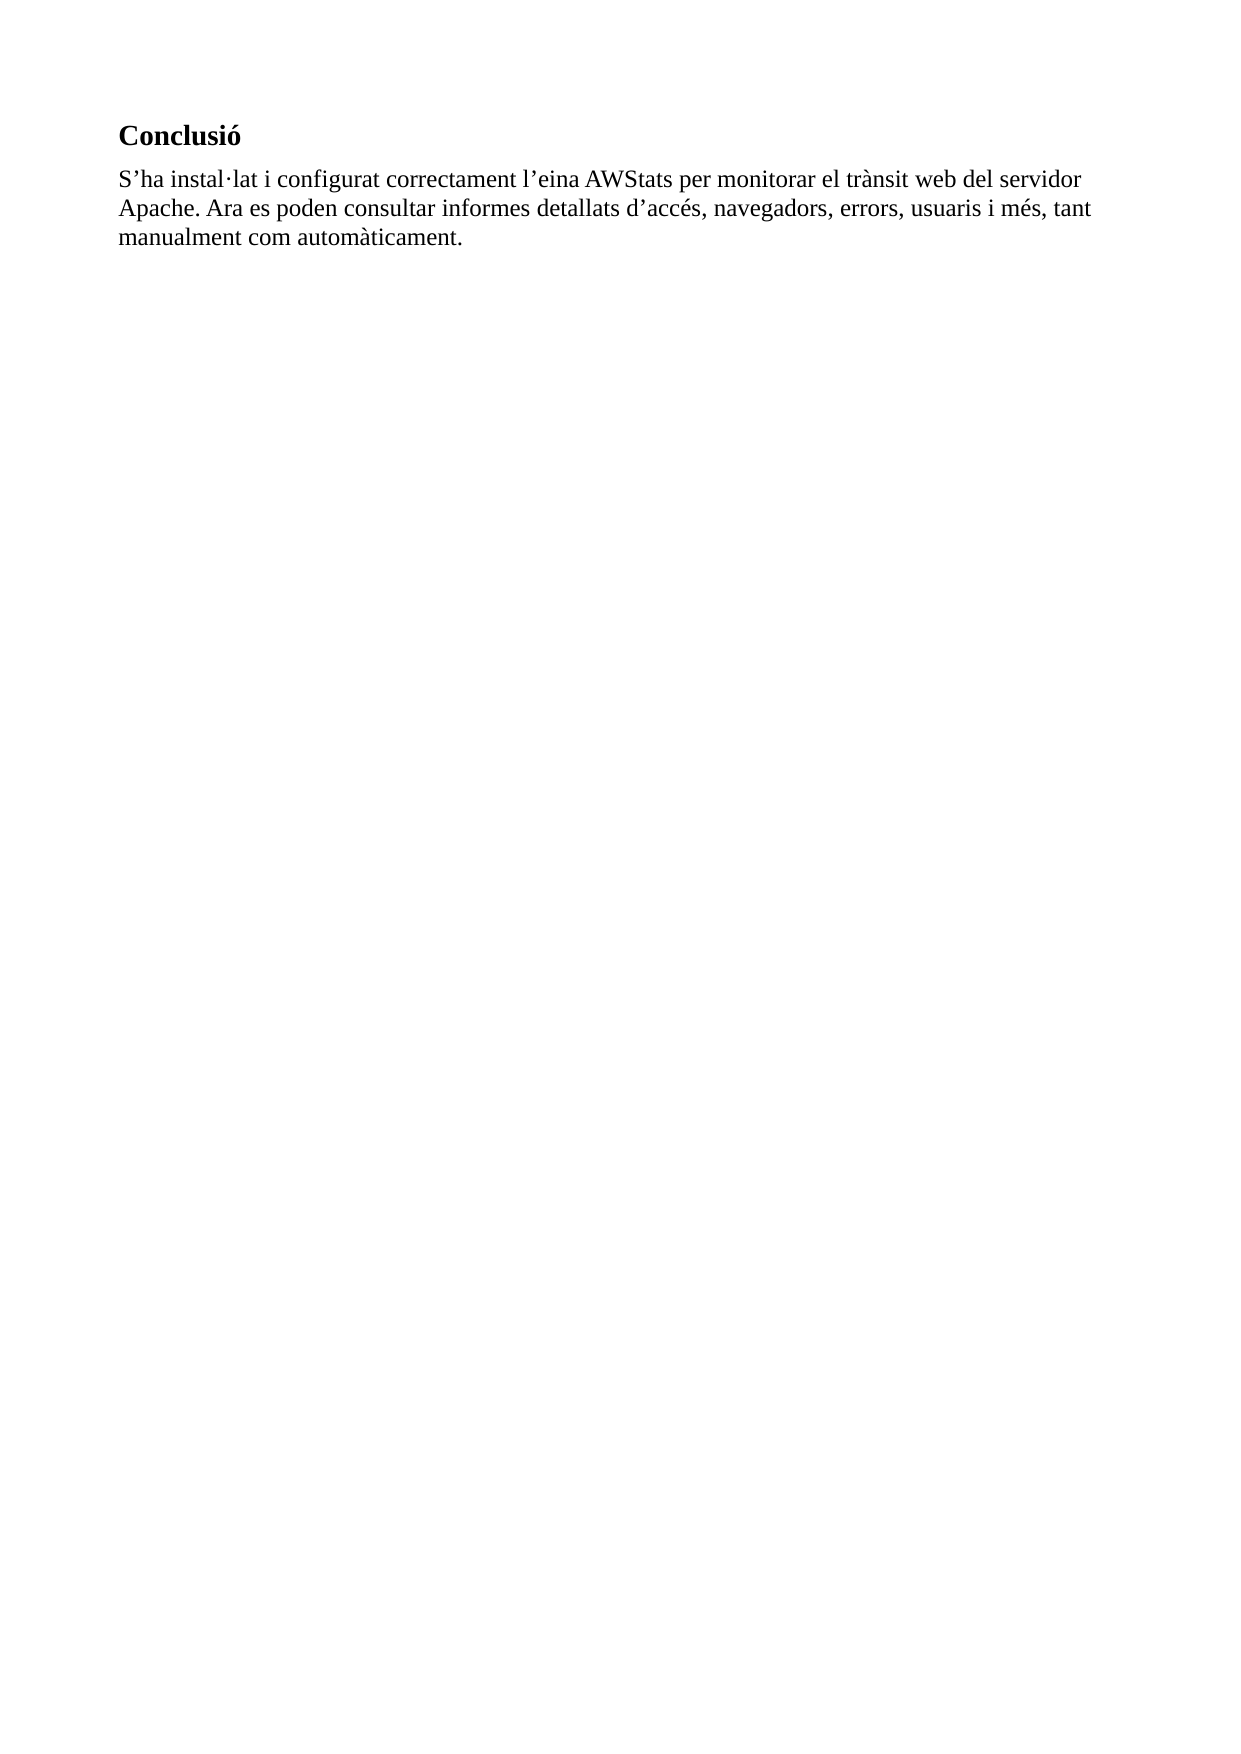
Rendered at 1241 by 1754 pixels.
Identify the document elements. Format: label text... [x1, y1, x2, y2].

subtitle Conclusió [118, 118, 1122, 152]
text S’ha instal·lat i configurat correctament l’eina AWStats per monitorar el trànsit web del servidor Apache. Ara es poden consultar informes detallats d’accés, navegadors, errors, usuaris i més, tant manualment com automàticament. [118, 164, 1122, 250]
